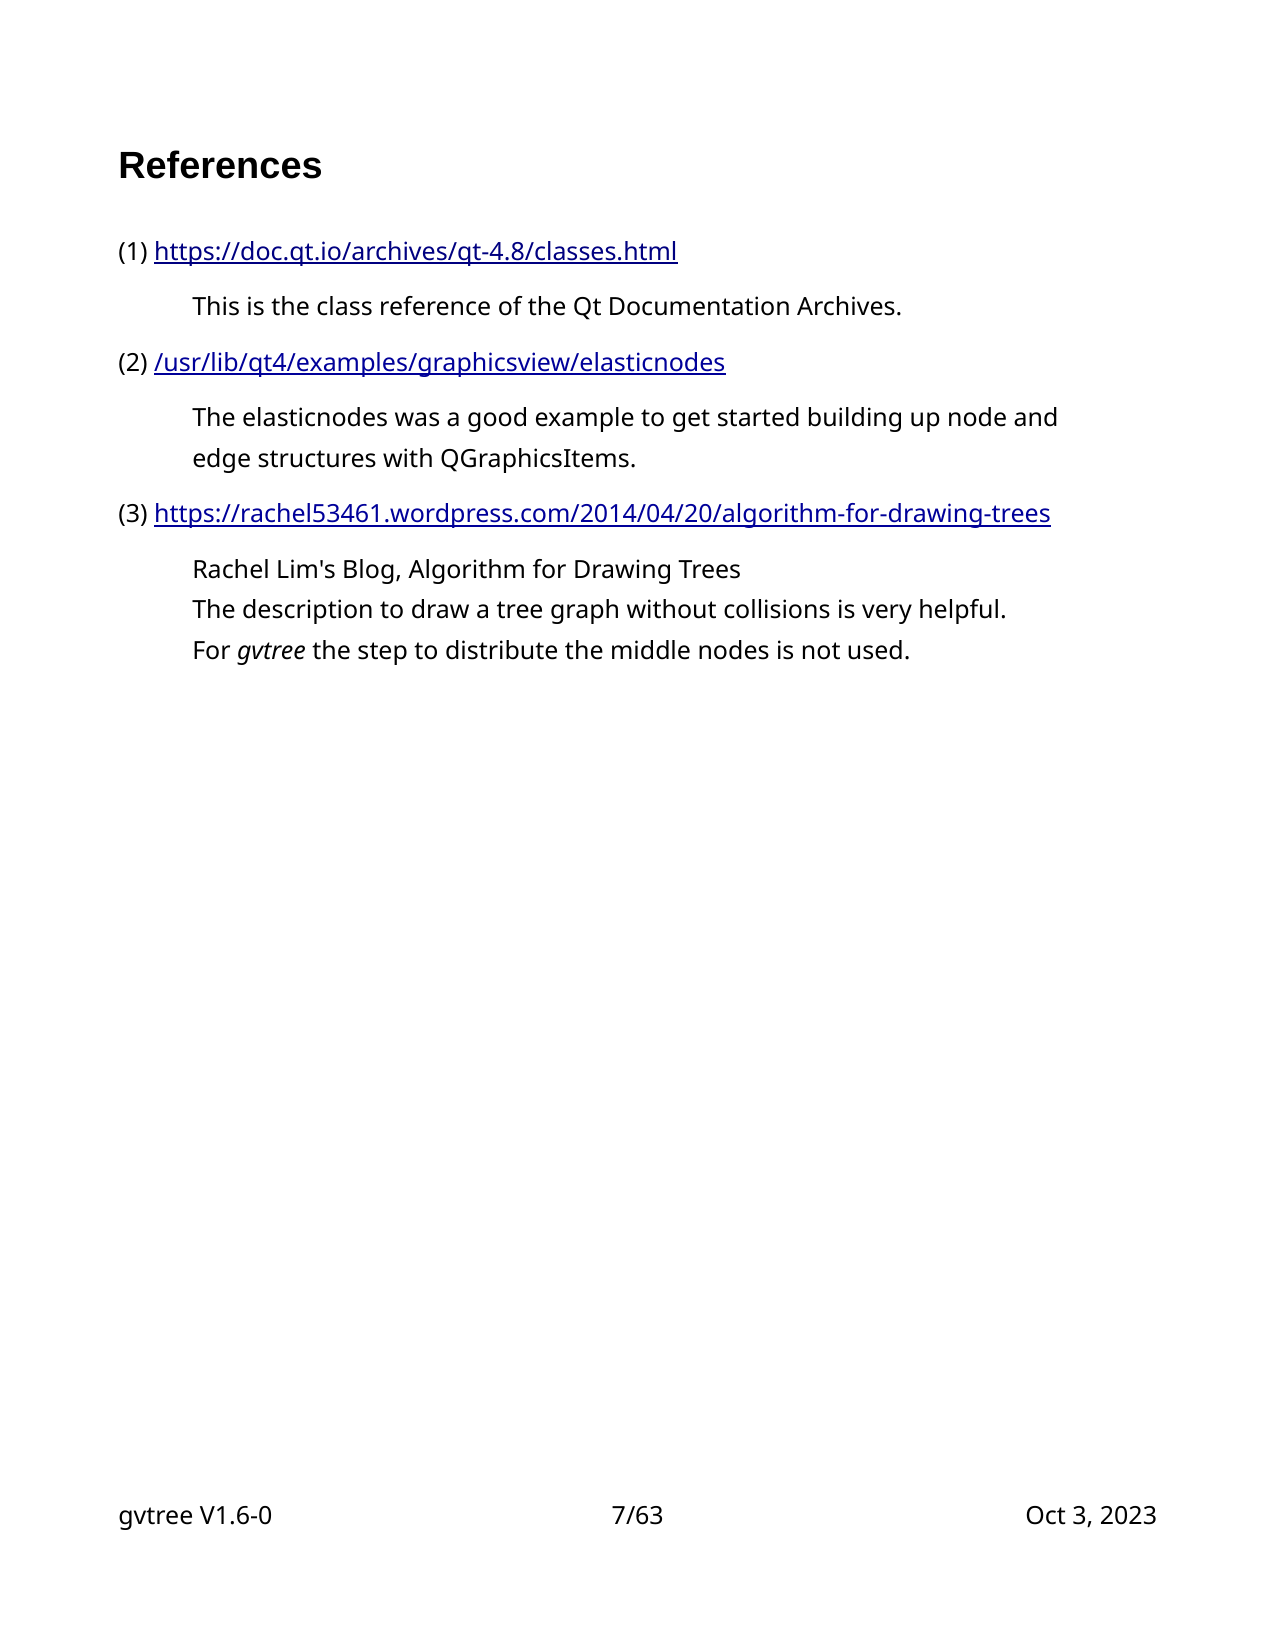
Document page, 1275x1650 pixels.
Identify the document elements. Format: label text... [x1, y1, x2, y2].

text (2) /usr/lib/qt4/examples/graphicsview/elasticnodes [118, 344, 1157, 378]
text (1) https://doc.qt.io/archives/qt-4.8/classes.html [118, 233, 1157, 267]
text The elasticnodes was a good example to get started building up node and edge structures with QGraphicsItems. [118, 399, 1157, 474]
text (3) https://rachel53461.wordpress.com/2014/04/20/algorithm-for-drawing-trees [118, 496, 1157, 530]
text This is the class reference of the Qt Documentation Archives. [118, 289, 1157, 323]
subtitle References [118, 143, 1157, 187]
text Rachel Lim's Blog, Algorithm for Drawing Trees The description to draw a tree graph without collisions is very helpful. For gvtree the step to distribute the middle nodes is not used. [118, 551, 1157, 667]
